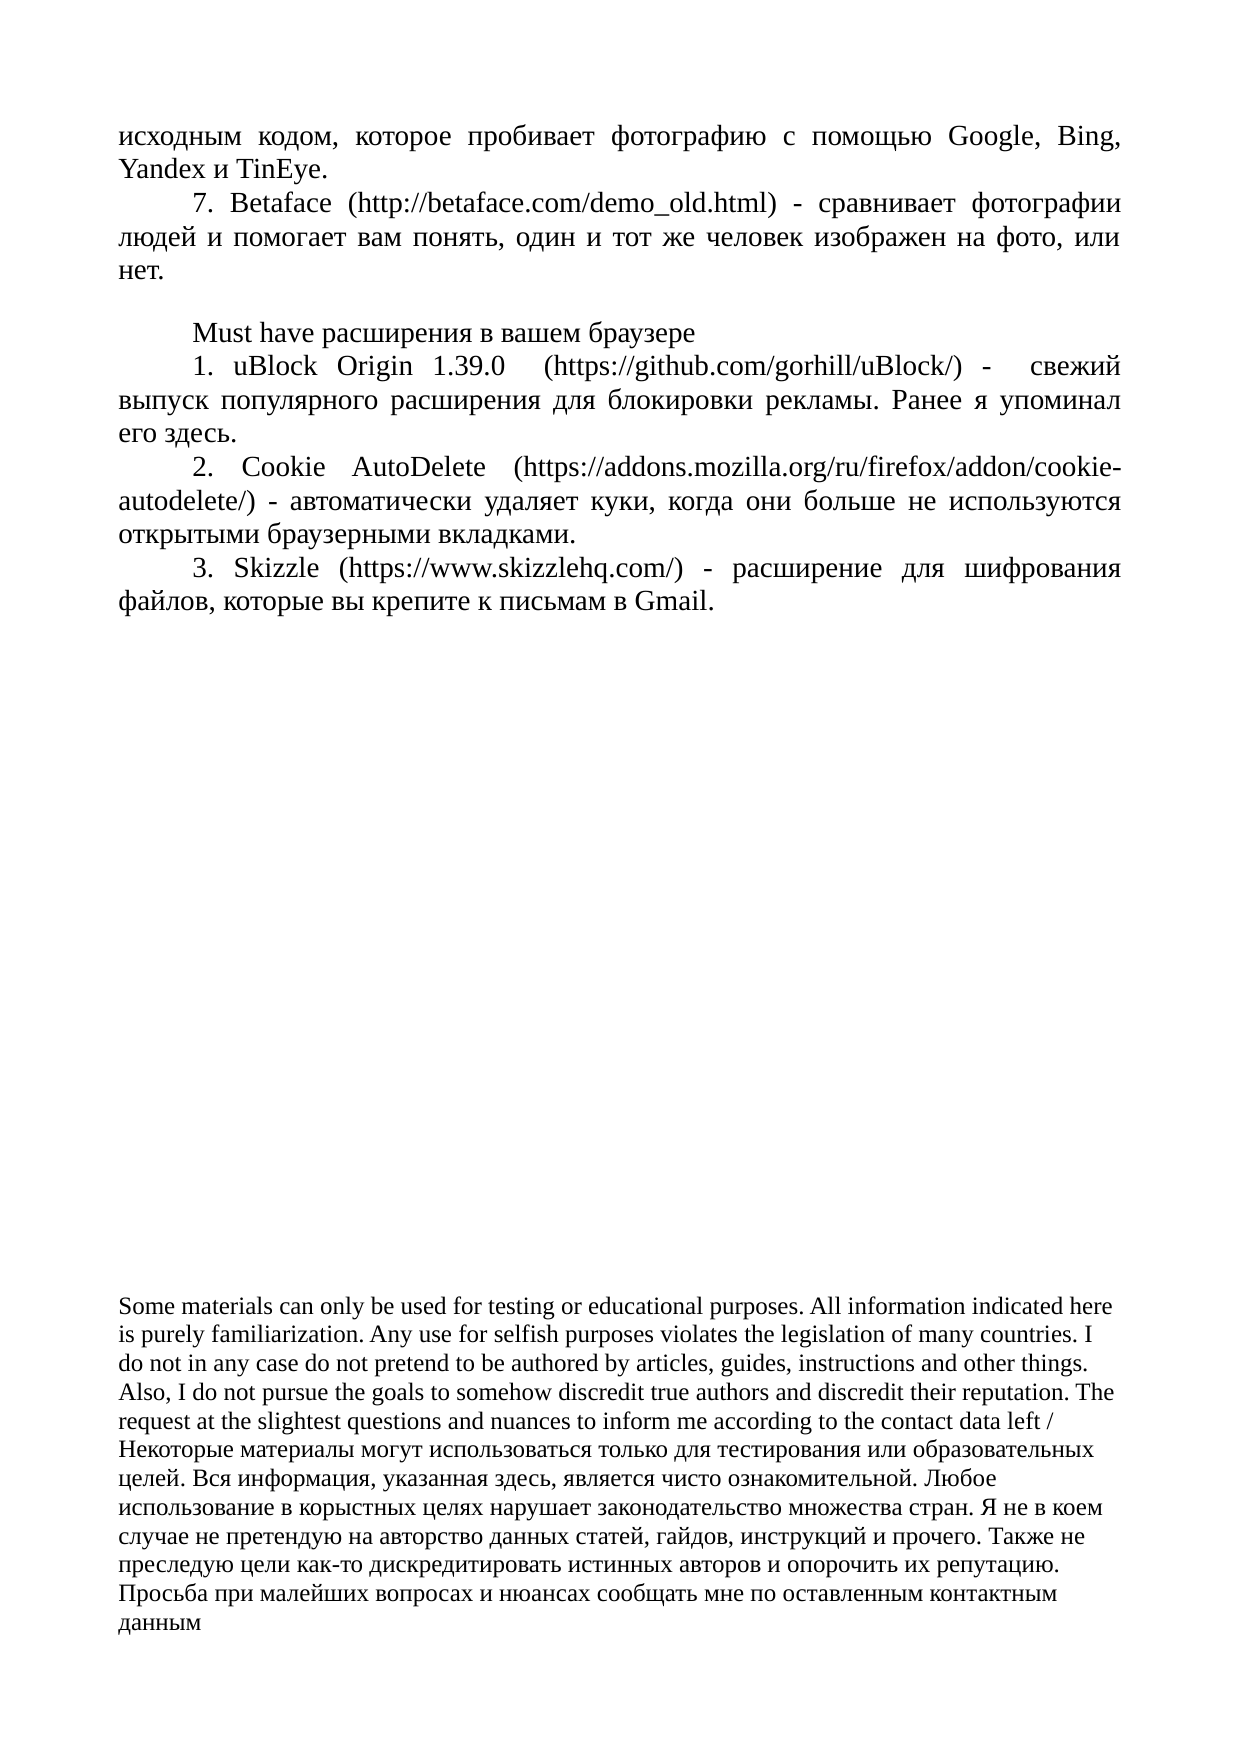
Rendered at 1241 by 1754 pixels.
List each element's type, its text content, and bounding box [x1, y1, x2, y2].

text Must have расширения в вашем браузере [118, 315, 1122, 348]
text 2. Cookie AutoDelete (https://addons.mozilla.org/ru/firefox/addon/cookie-autodelete/) - автоматически удаляет куки, когда они больше не используются открытыми браузерными вкладками. [118, 449, 1122, 550]
text исходным кодом, которое пробивает фотографию с помощью Google, Bing, Yandex и TinEye. [118, 118, 1122, 185]
text 1. uBlock Origin 1.39.0 (https://github.com/gorhill/uBlock/) - свежий выпуск популярного расширения для блокировки рекламы. Ранее я упоминал его здесь. [118, 348, 1122, 449]
text 7. Betaface (http://betaface.com/demo_old.html) - сравнивает фотографии людей и помогает вам понять, один и тот же человек изображен на фото, или нет. [118, 185, 1122, 286]
text 3. Skizzle (https://www.skizzlehq.com/) - расширение для шифрования файлов, которые вы крепите к письмам в Gmail. [118, 550, 1122, 617]
